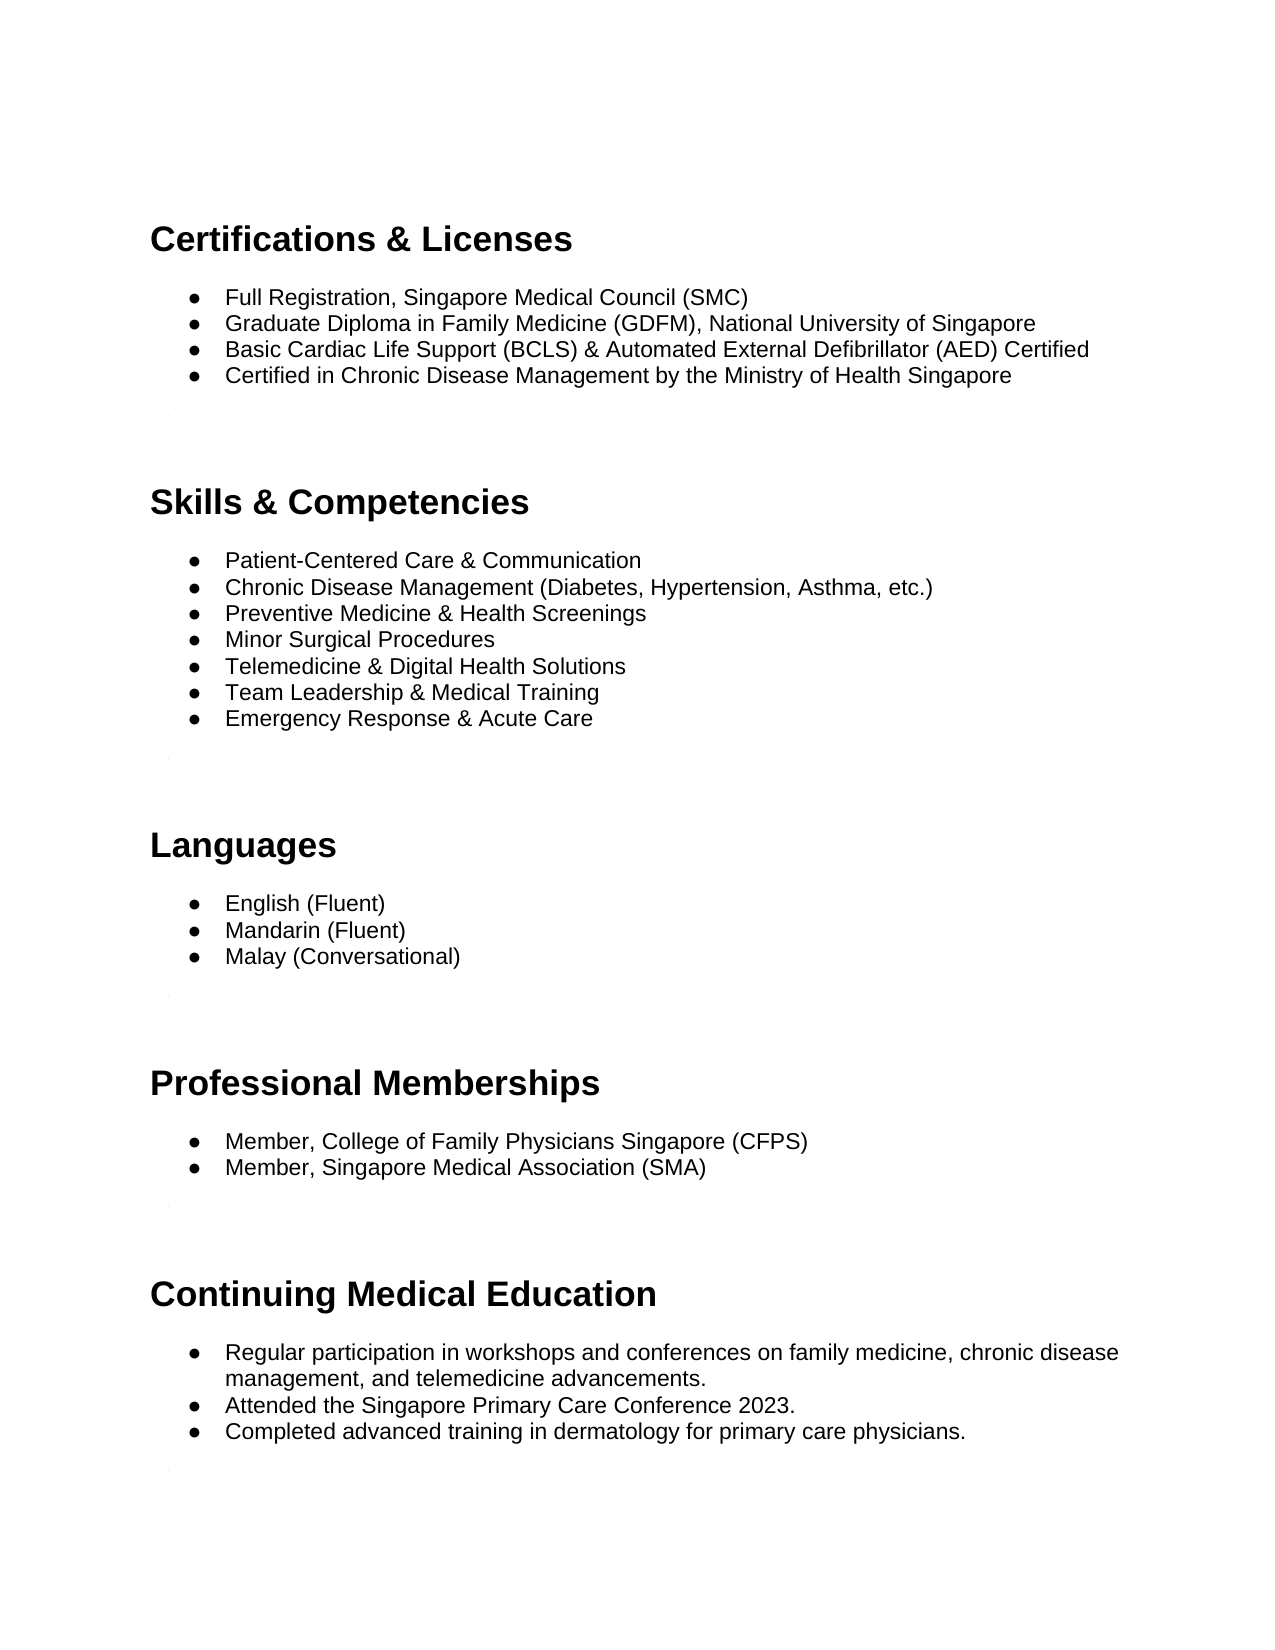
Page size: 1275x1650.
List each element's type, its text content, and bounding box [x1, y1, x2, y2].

list Emergency Response & Acute Care [187, 705, 1125, 732]
list English (Fluent) [187, 890, 1125, 917]
list Attended the Singapore Primary Care Conference 2023. [187, 1392, 1125, 1418]
list Member, College of Family Physicians Singapore (CFPS) [187, 1128, 1125, 1154]
list Graduate Diploma in Family Medicine (GDFM), National University of Singapore [187, 310, 1125, 336]
subtitle Skills & Competencies [150, 482, 1125, 522]
list Full Registration, Singapore Medical Council (SMC) [187, 283, 1125, 310]
list Minor Surgical Procedures [187, 626, 1125, 653]
list Preventive Medicine & Health Screenings [187, 600, 1125, 626]
list Regular participation in workshops and conferences on family medicine, chronic disease management, and telemedicine advancements. [187, 1339, 1125, 1392]
subtitle Certifications & Licenses [150, 218, 1125, 258]
subtitle Continuing Medical Education [150, 1273, 1125, 1314]
subtitle Professional Memberships [150, 1062, 1125, 1103]
subtitle Languages [150, 824, 1125, 865]
list Malay (Conversational) [187, 943, 1125, 969]
list Mandarin (Fluent) [187, 917, 1125, 943]
list Patient-Centered Care & Communication [187, 547, 1125, 574]
list Telemedicine & Digital Health Solutions [187, 653, 1125, 679]
list Basic Cardiac Life Support (BCLS) & Automated External Defibrillator (AED) Certified [187, 336, 1125, 362]
list Chronic Disease Management (Diabetes, Hypertension, Asthma, etc.) [187, 574, 1125, 600]
list Completed advanced training in dermatology for primary care physicians. [187, 1418, 1125, 1444]
list Member, Singapore Medical Association (SMA) [187, 1154, 1125, 1180]
list Team Leadership & Medical Training [187, 679, 1125, 705]
list Certified in Chronic Disease Management by the Ministry of Health Singapore [187, 362, 1125, 389]
